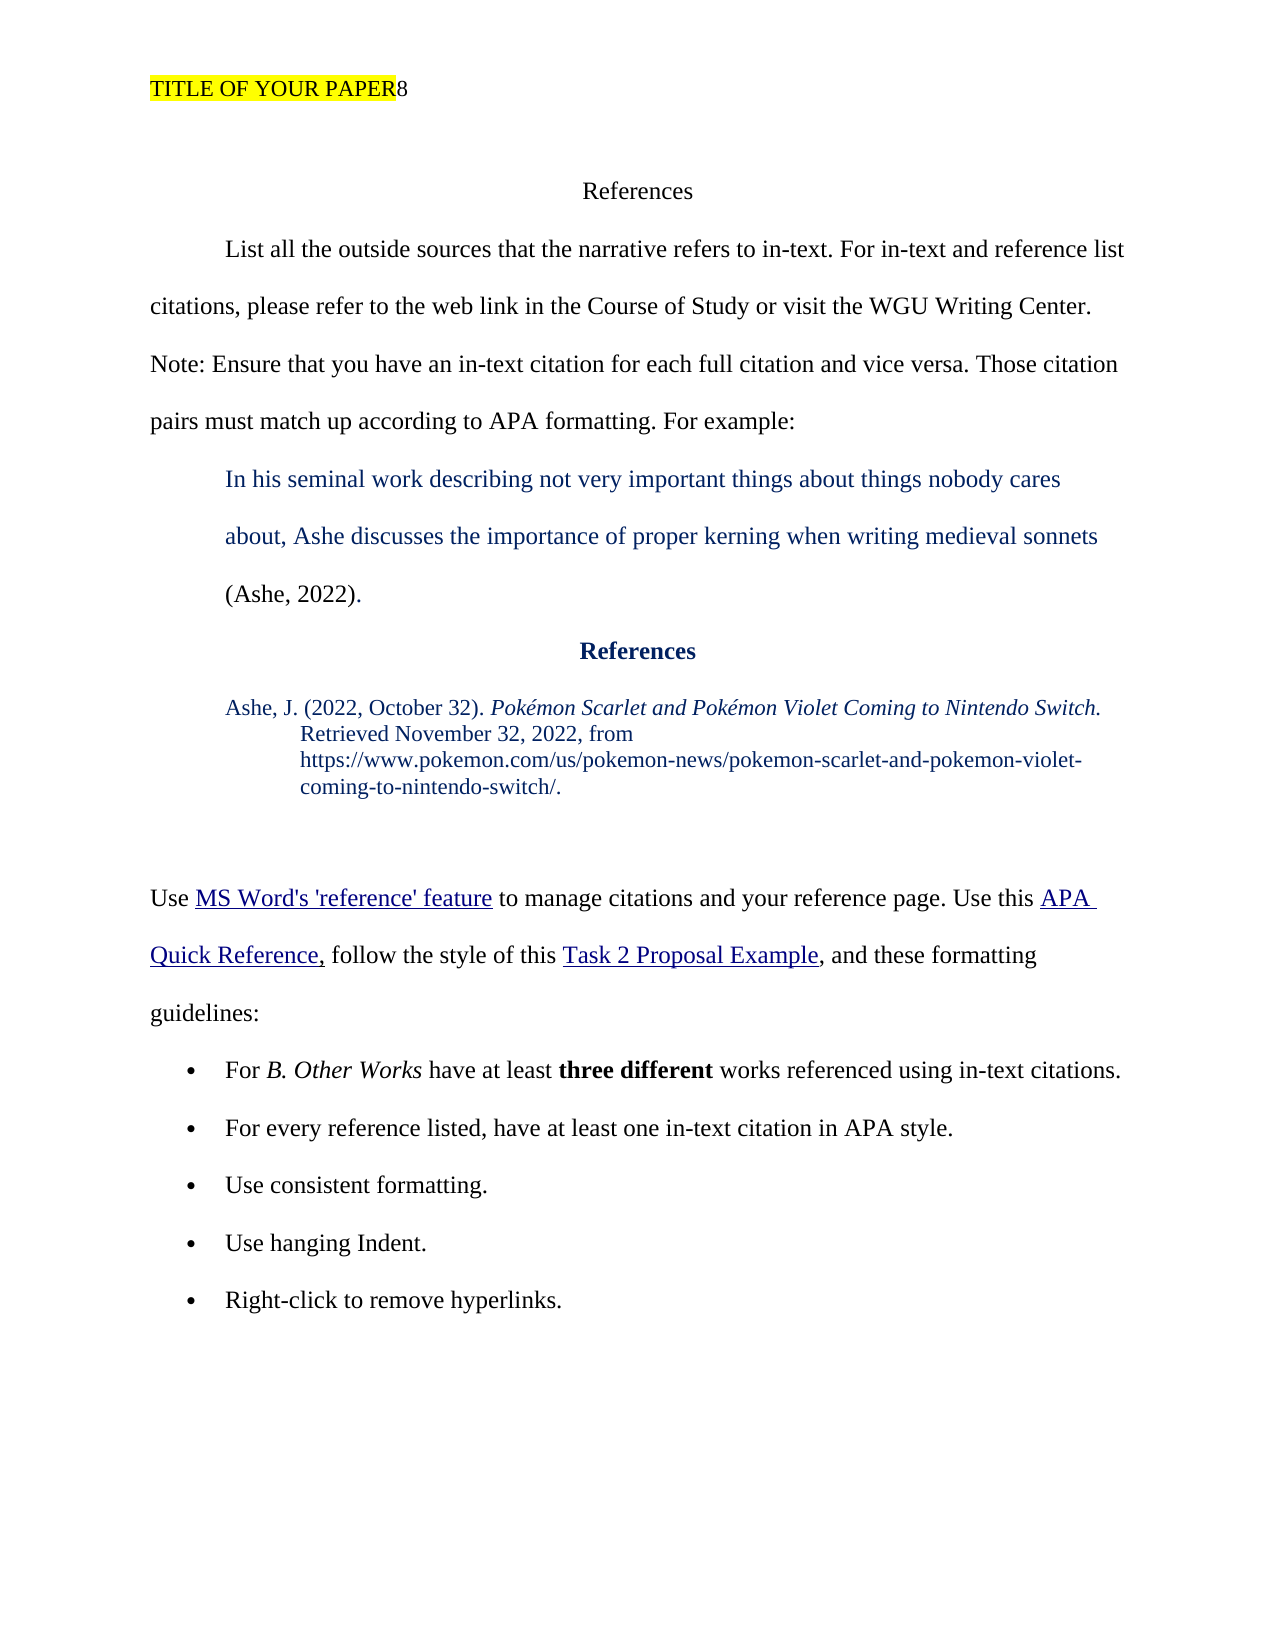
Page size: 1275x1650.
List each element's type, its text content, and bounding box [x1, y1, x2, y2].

text Ashe, J. (2022, October 32). Pokémon Scarlet and Pokémon Violet Coming to Nintendo Switch. Retrieved November 32, 2022, from https://www.pokemon.com/us/pokemon-news/pokemon-scarlet-and-pokemon-violet-coming-to-nintendo-switch/. [225, 694, 1125, 799]
list Use consistent formatting. [187, 1171, 1125, 1199]
text Use MS Word's 'reference' feature to manage citations and your reference page. Use this APA Quick Reference, follow the style of this Task 2 Proposal Example, and these formatting guidelines: [150, 883, 1125, 1027]
list For B. Other Works have at least three different works referenced using in-text citations. [187, 1056, 1125, 1084]
subtitle References [150, 176, 1125, 205]
text List all the outside sources that the narrative refers to in-text. For in-text and reference list citations, please refer to the web link in the Course of Study or visit the WGU Writing Center. [150, 234, 1125, 320]
list For every reference listed, have at least one in-text citation in APA style. [187, 1113, 1125, 1142]
text In his seminal work describing not very important things about things nobody cares about, Ashe discusses the importance of proper kerning when writing medieval sonnets (Ashe, 2022). [225, 464, 1125, 608]
subtitle References [150, 636, 1125, 665]
list Use hanging Indent. [187, 1228, 1125, 1257]
text Note: Ensure that you have an in-text citation for each full citation and vice versa. Those citation pairs must match up according to APA formatting. For example: [150, 349, 1125, 435]
list Right-click to remove hyperlinks. [187, 1286, 1125, 1314]
